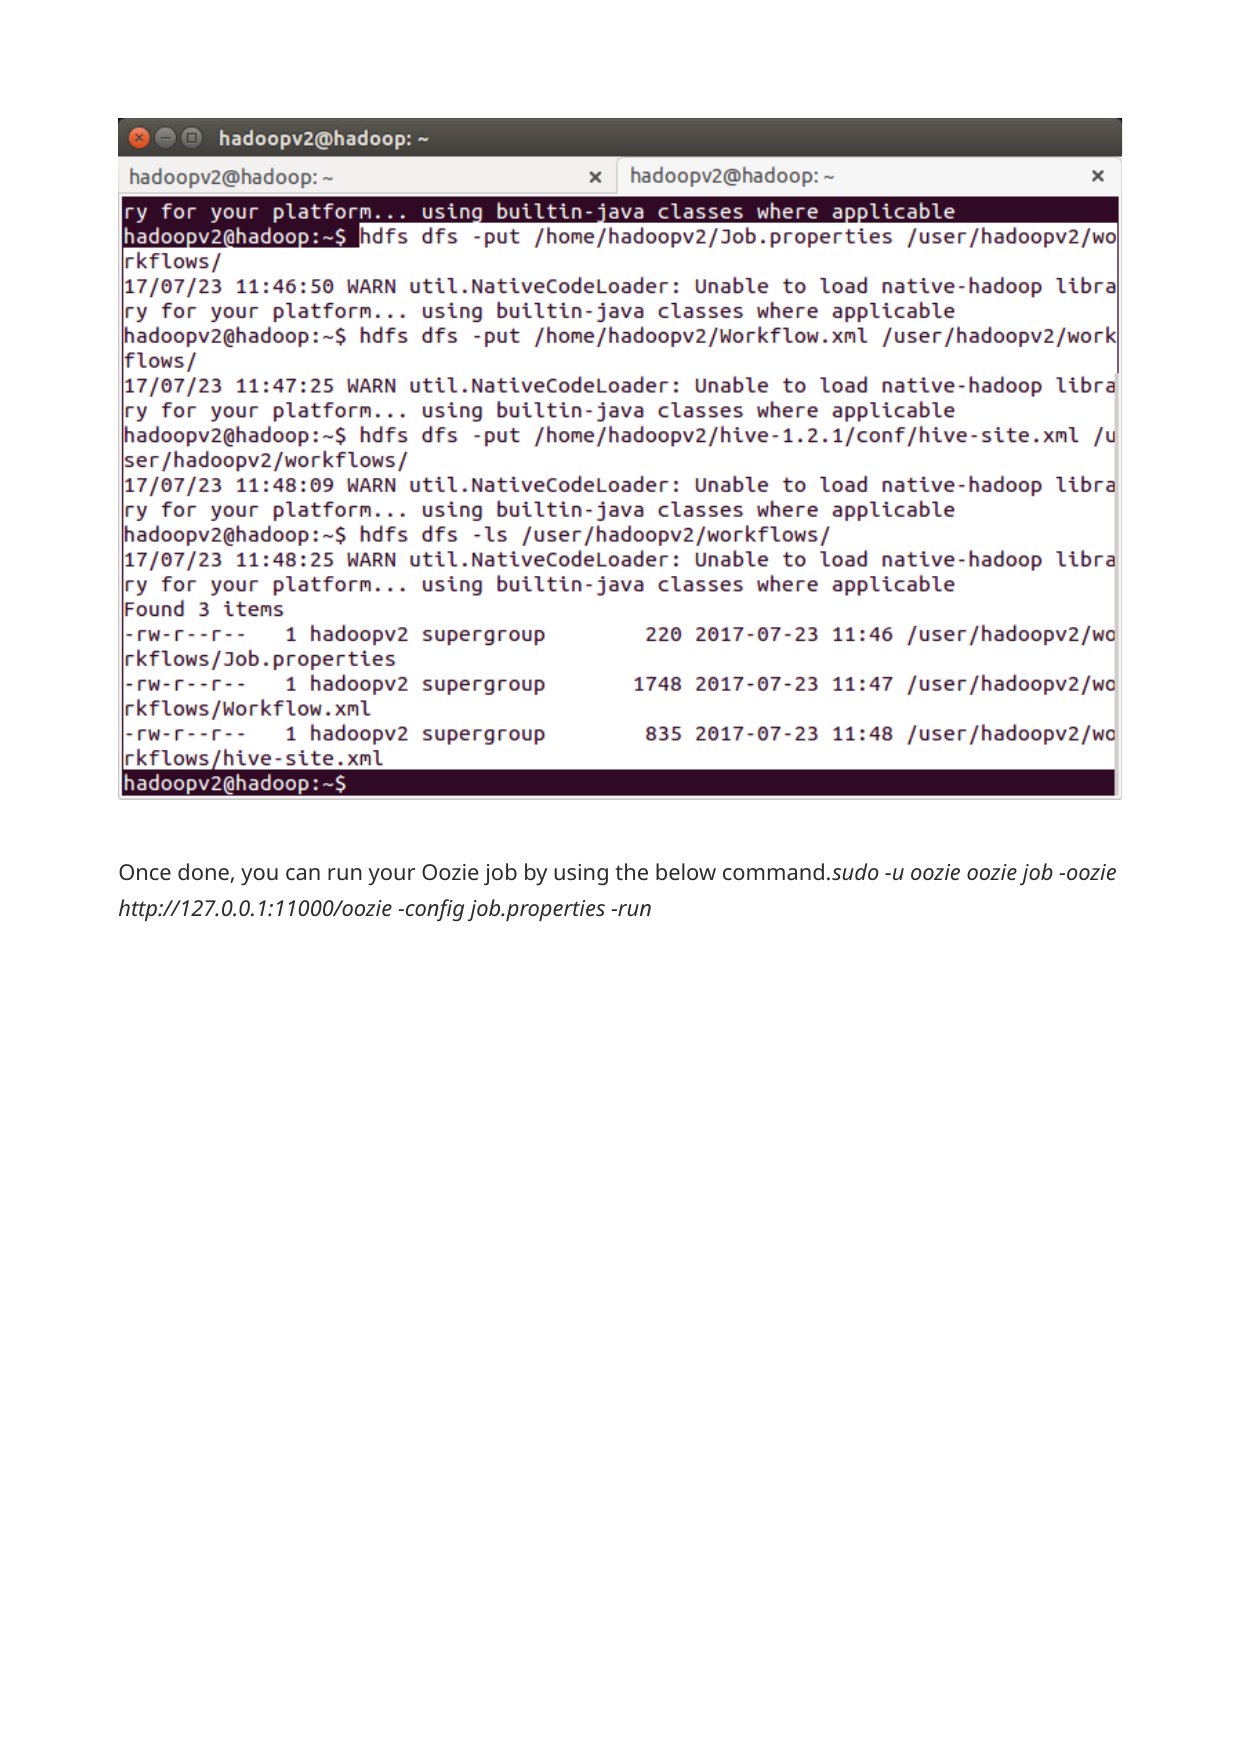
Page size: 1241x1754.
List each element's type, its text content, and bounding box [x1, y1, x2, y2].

picture [118, 118, 1123, 800]
text Once done, you can run your Oozie job by using the below command.sudo -u oozie oozie job -oozie http://127.0.0.1:11000/oozie -config job.properties -run [118, 857, 1122, 922]
